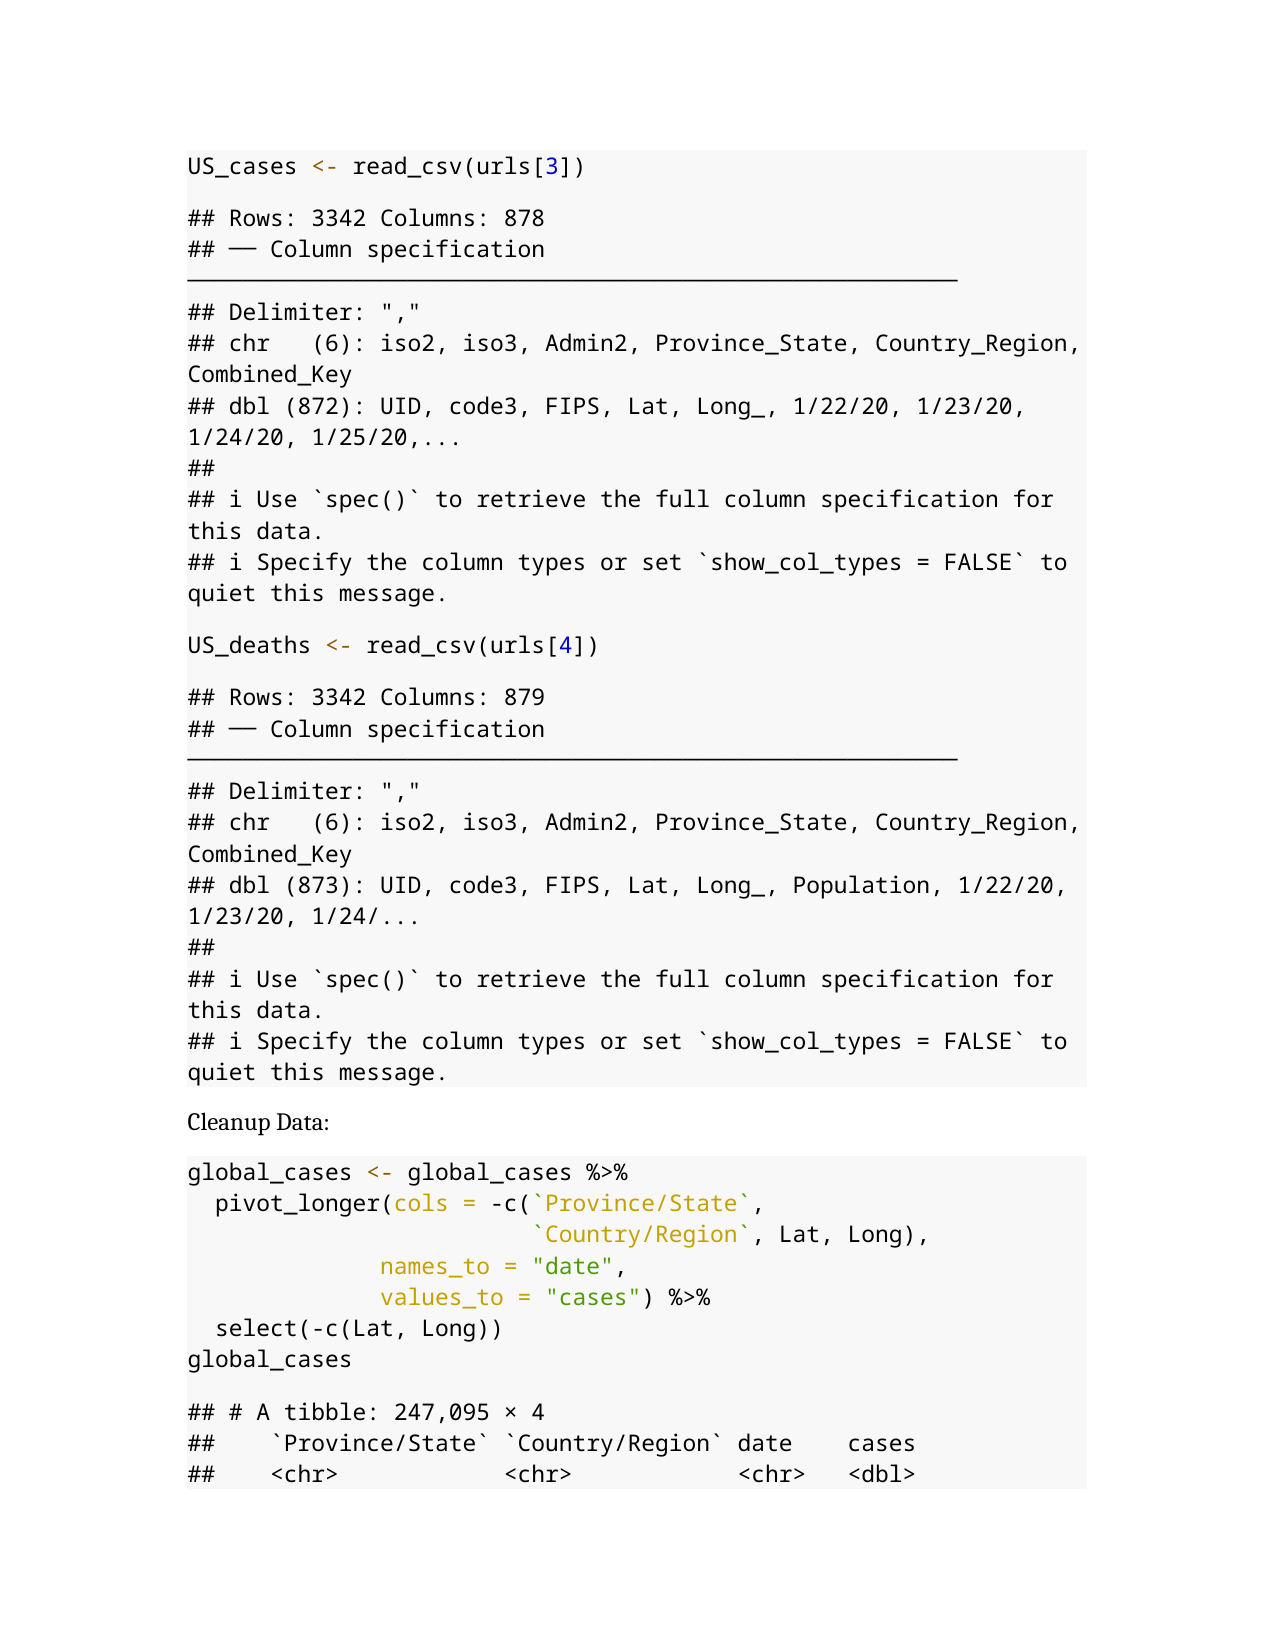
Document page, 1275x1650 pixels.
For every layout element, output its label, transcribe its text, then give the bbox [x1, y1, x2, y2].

text US_cases <- read_csv(urls[3]) [187, 150, 1087, 181]
text global_cases <- global_cases %>% pivot_longer(cols = -c(`Province/State`, `Country/Region`, Lat, Long), names_to = "date", values_to = "cases") %>% select(-c(Lat, Long)) global_cases [187, 1156, 1087, 1374]
text ## # A tibble: 247,095 × 4 ## `Province/State` `Country/Region` date cases ## <chr> <chr> <chr> <dbl> [187, 1395, 1087, 1489]
text Cleanup Data: [187, 1108, 1087, 1137]
text ## Rows: 3342 Columns: 879 ## ── Column specification ──────────────────────────────────────────────────────── ## Delimiter: "," ## chr (6): iso2, iso3, Admin2, Province_State, Country_Region, Combined_Key ## dbl (873): UID, code3, FIPS, Lat, Long_, Population, 1/22/20, 1/23/20, 1/24/... ## ## ℹ Use `spec()` to retrieve the full column specification for this data. ## ℹ Specify the column types or set `show_col_types = FALSE` to quiet this message. [187, 681, 1087, 1087]
text ## Rows: 3342 Columns: 878 ## ── Column specification ──────────────────────────────────────────────────────── ## Delimiter: "," ## chr (6): iso2, iso3, Admin2, Province_State, Country_Region, Combined_Key ## dbl (872): UID, code3, FIPS, Lat, Long_, 1/22/20, 1/23/20, 1/24/20, 1/25/20,... ## ## ℹ Use `spec()` to retrieve the full column specification for this data. ## ℹ Specify the column types or set `show_col_types = FALSE` to quiet this message. [187, 202, 1087, 608]
text US_deaths <- read_csv(urls[4]) [187, 629, 1087, 660]
